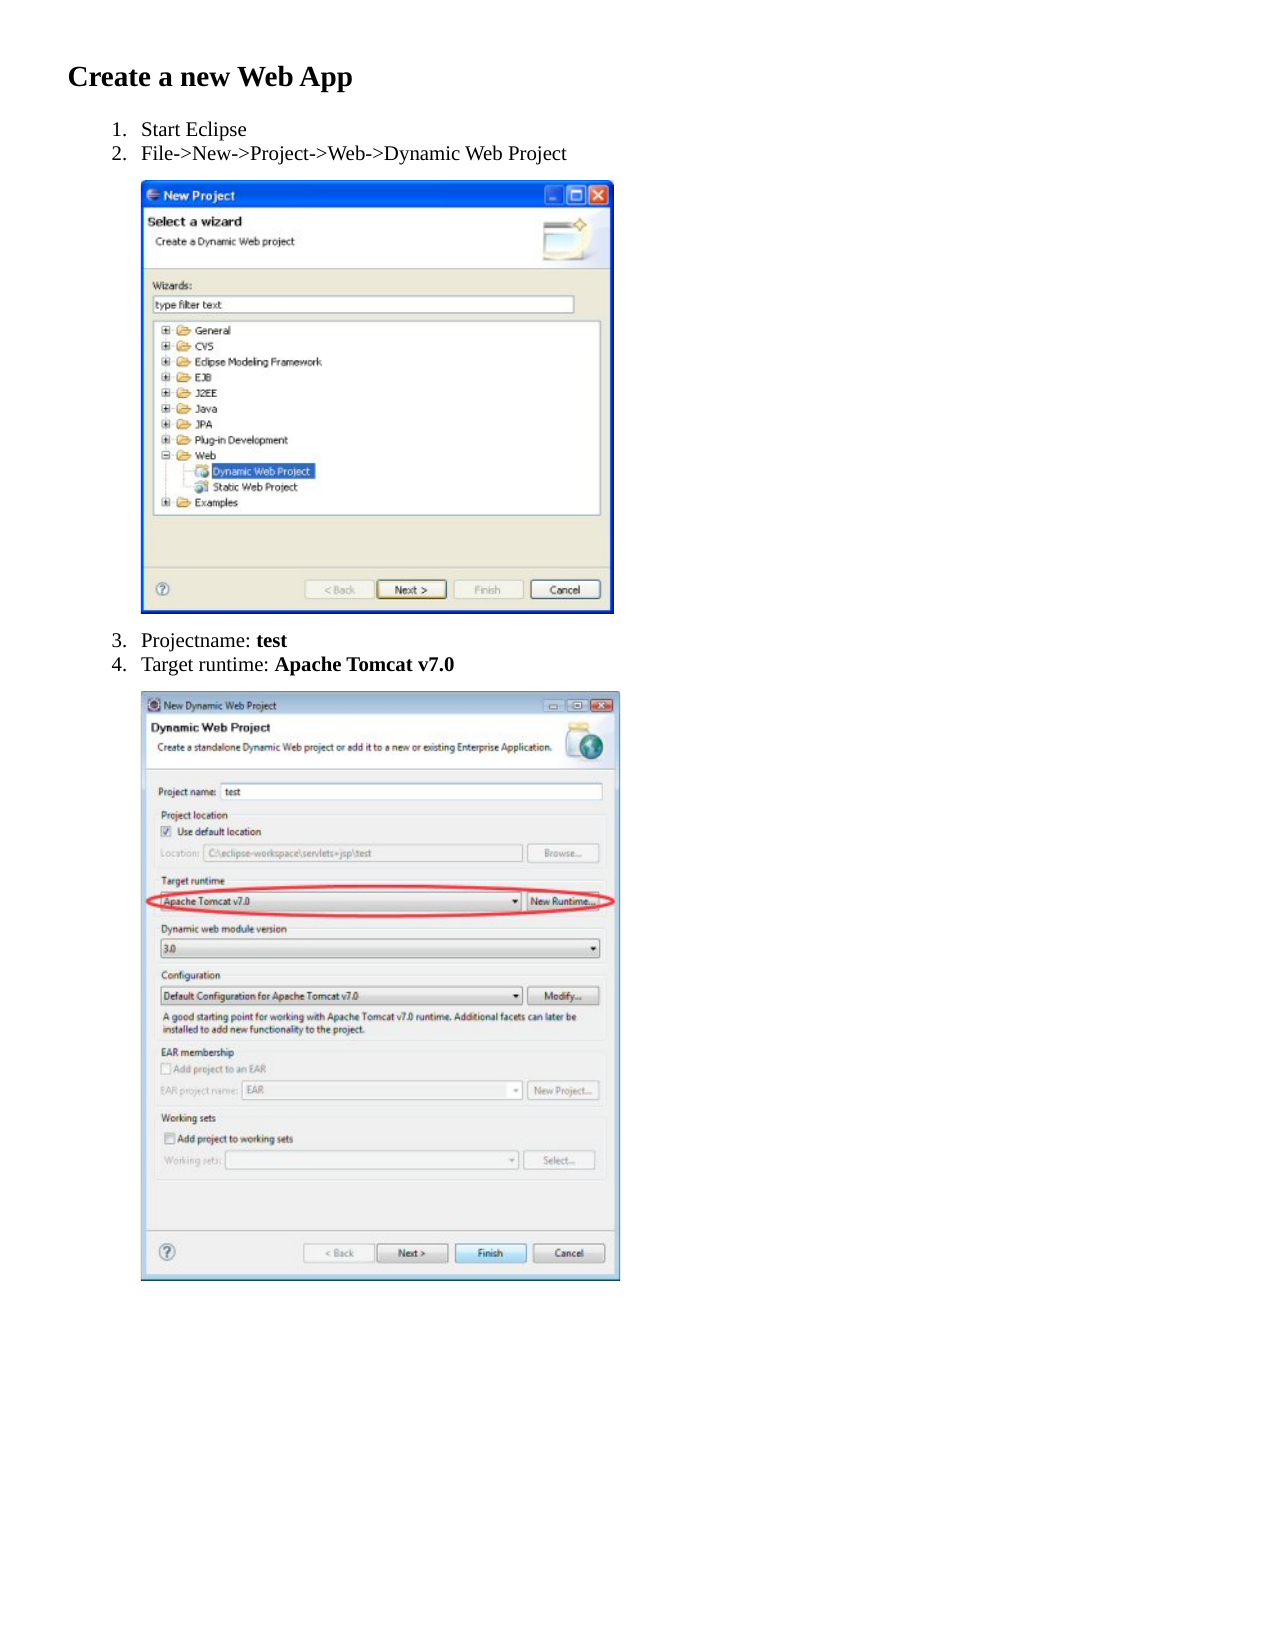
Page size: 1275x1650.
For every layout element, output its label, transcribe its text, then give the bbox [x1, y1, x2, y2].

list File->New->Project->Web->Dynamic Web Project [111, 141, 1195, 165]
text Create a new Web App [67, 59, 1195, 93]
picture [140, 691, 621, 1281]
list Projectname: test [111, 628, 1195, 652]
list Start Eclipse [111, 117, 1195, 141]
picture [140, 180, 614, 614]
list Target runtime: Apache Tomcat v7.0 [111, 652, 1195, 676]
